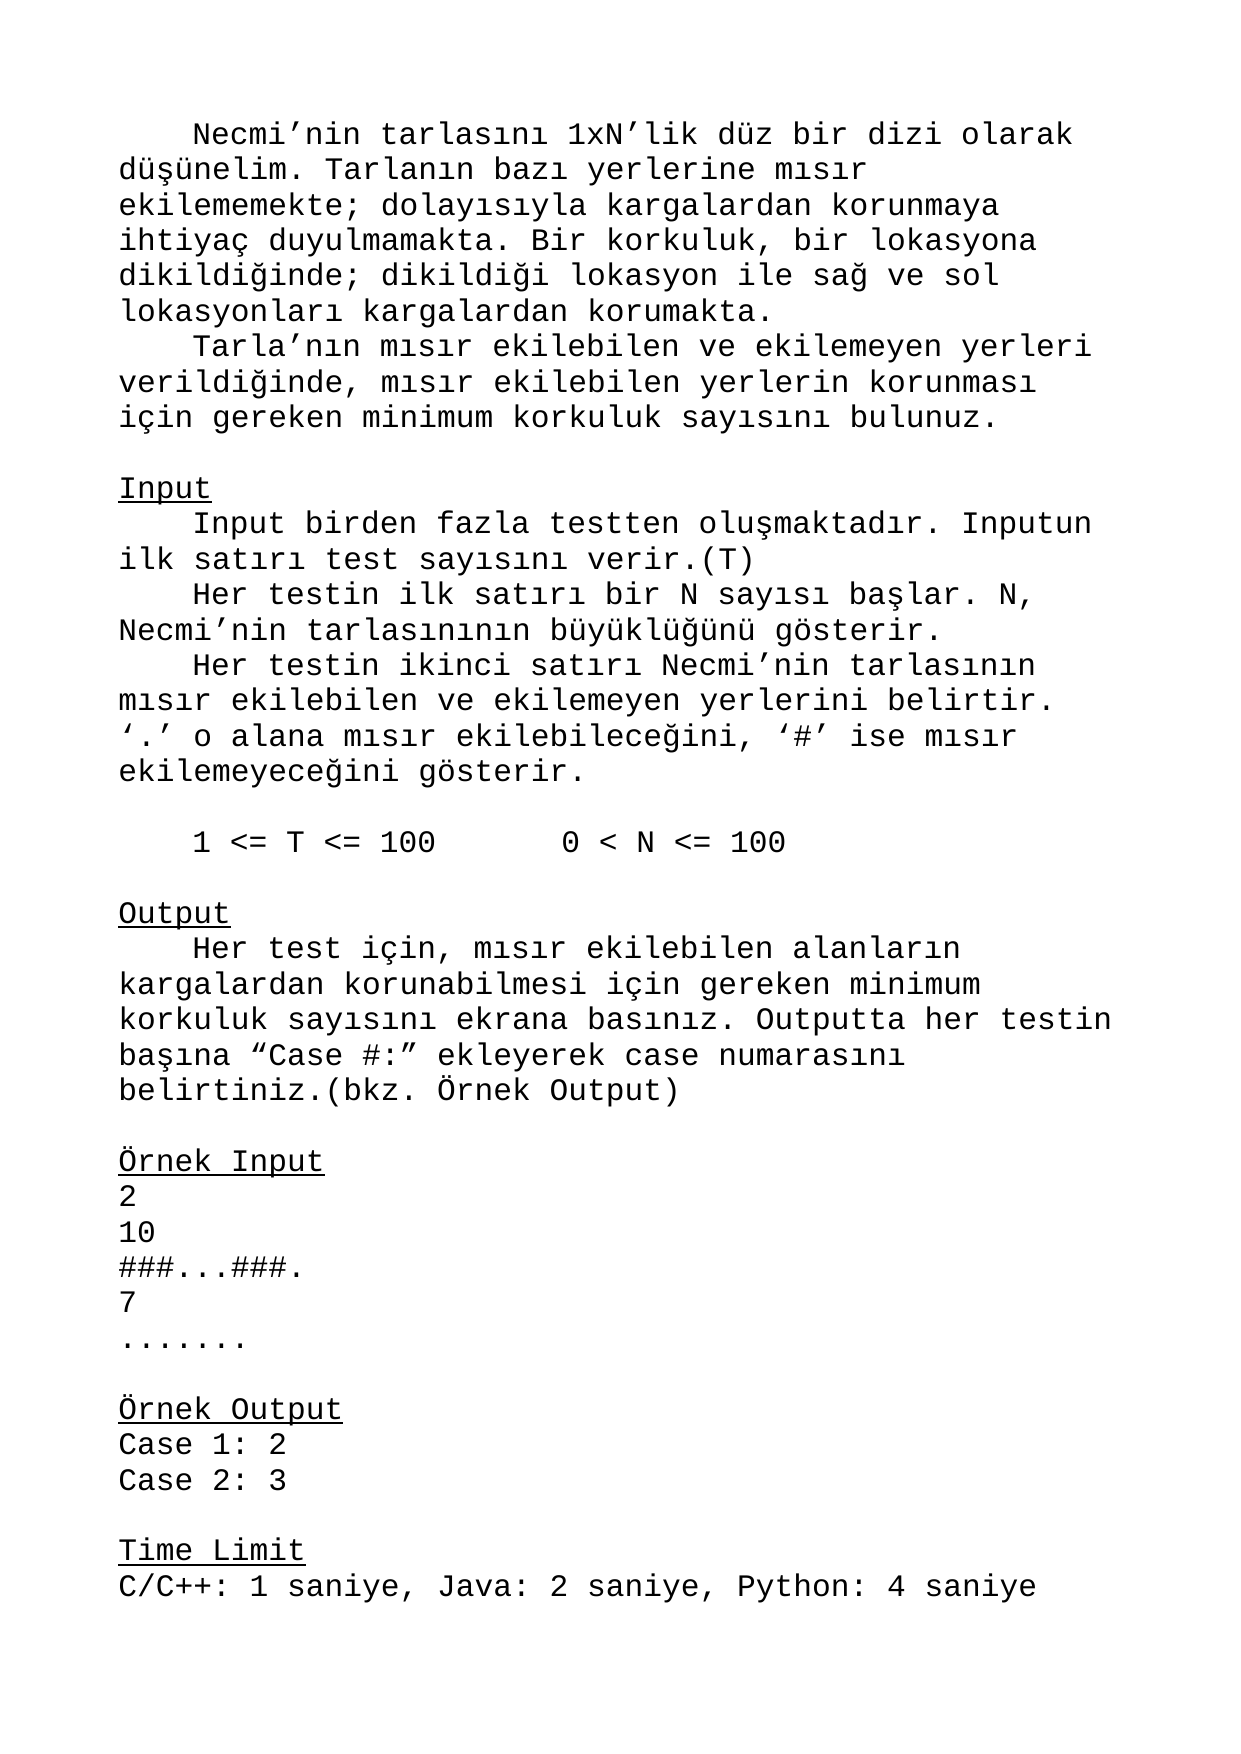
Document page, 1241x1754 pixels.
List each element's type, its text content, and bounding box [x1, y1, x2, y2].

text Case 2: 3 [118, 1464, 1122, 1499]
text Necmi’nin tarlasını 1xN’lik düz bir dizi olarak düşünelim. Tarlanın bazı yerlerine mısır ekilememekte; dolayısıyla kargalardan korunmaya ihtiyaç duyulmamakta. Bir korkuluk, bir lokasyona dikildiğinde; dikildiği lokasyon ile sağ ve sol lokasyonları kargalardan korumakta. [118, 118, 1122, 331]
text Input [118, 472, 1122, 508]
text Her testin ikinci satırı Necmi’nin tarlasının mısır ekilebilen ve ekilemeyen yerlerini belirtir. ‘.’ o alana mısır ekilebileceğini, ‘#’ ise mısır ekilemeyeceğini gösterir. [118, 649, 1122, 791]
text Input birden fazla testten oluşmaktadır. Inputun ilk satırı test sayısını verir.(T) [118, 508, 1122, 578]
text 7 [118, 1287, 1122, 1322]
text Örnek Output [118, 1393, 1122, 1428]
text C/C++: 1 saniye, Java: 2 saniye, Python: 4 saniye [118, 1570, 1122, 1606]
text Her testin ilk satırı bir N sayısı başlar. N, Necmi’nin tarlasınının büyüklüğünü gösterir. [118, 578, 1122, 649]
text Örnek Input [118, 1145, 1122, 1181]
text ....... [118, 1322, 1122, 1358]
text Case 1: 2 [118, 1428, 1122, 1464]
text ###...###. [118, 1251, 1122, 1287]
text Time Limit [118, 1535, 1122, 1570]
text 2 [118, 1181, 1122, 1216]
text Output [118, 897, 1122, 933]
text 10 [118, 1216, 1122, 1251]
text Tarla’nın mısır ekilebilen ve ekilemeyen yerleri verildiğinde, mısır ekilebilen yerlerin korunması için gereken minimum korkuluk sayısını bulunuz. [118, 331, 1122, 437]
text Her test için, mısır ekilebilen alanların kargalardan korunabilmesi için gereken minimum korkuluk sayısını ekrana basınız. Outputta her testin başına “Case #:” ekleyerek case numarasını belirtiniz.(bkz. Örnek Output) [118, 933, 1122, 1110]
text 1 <= T <= 100 0 < N <= 100 [118, 826, 1122, 862]
